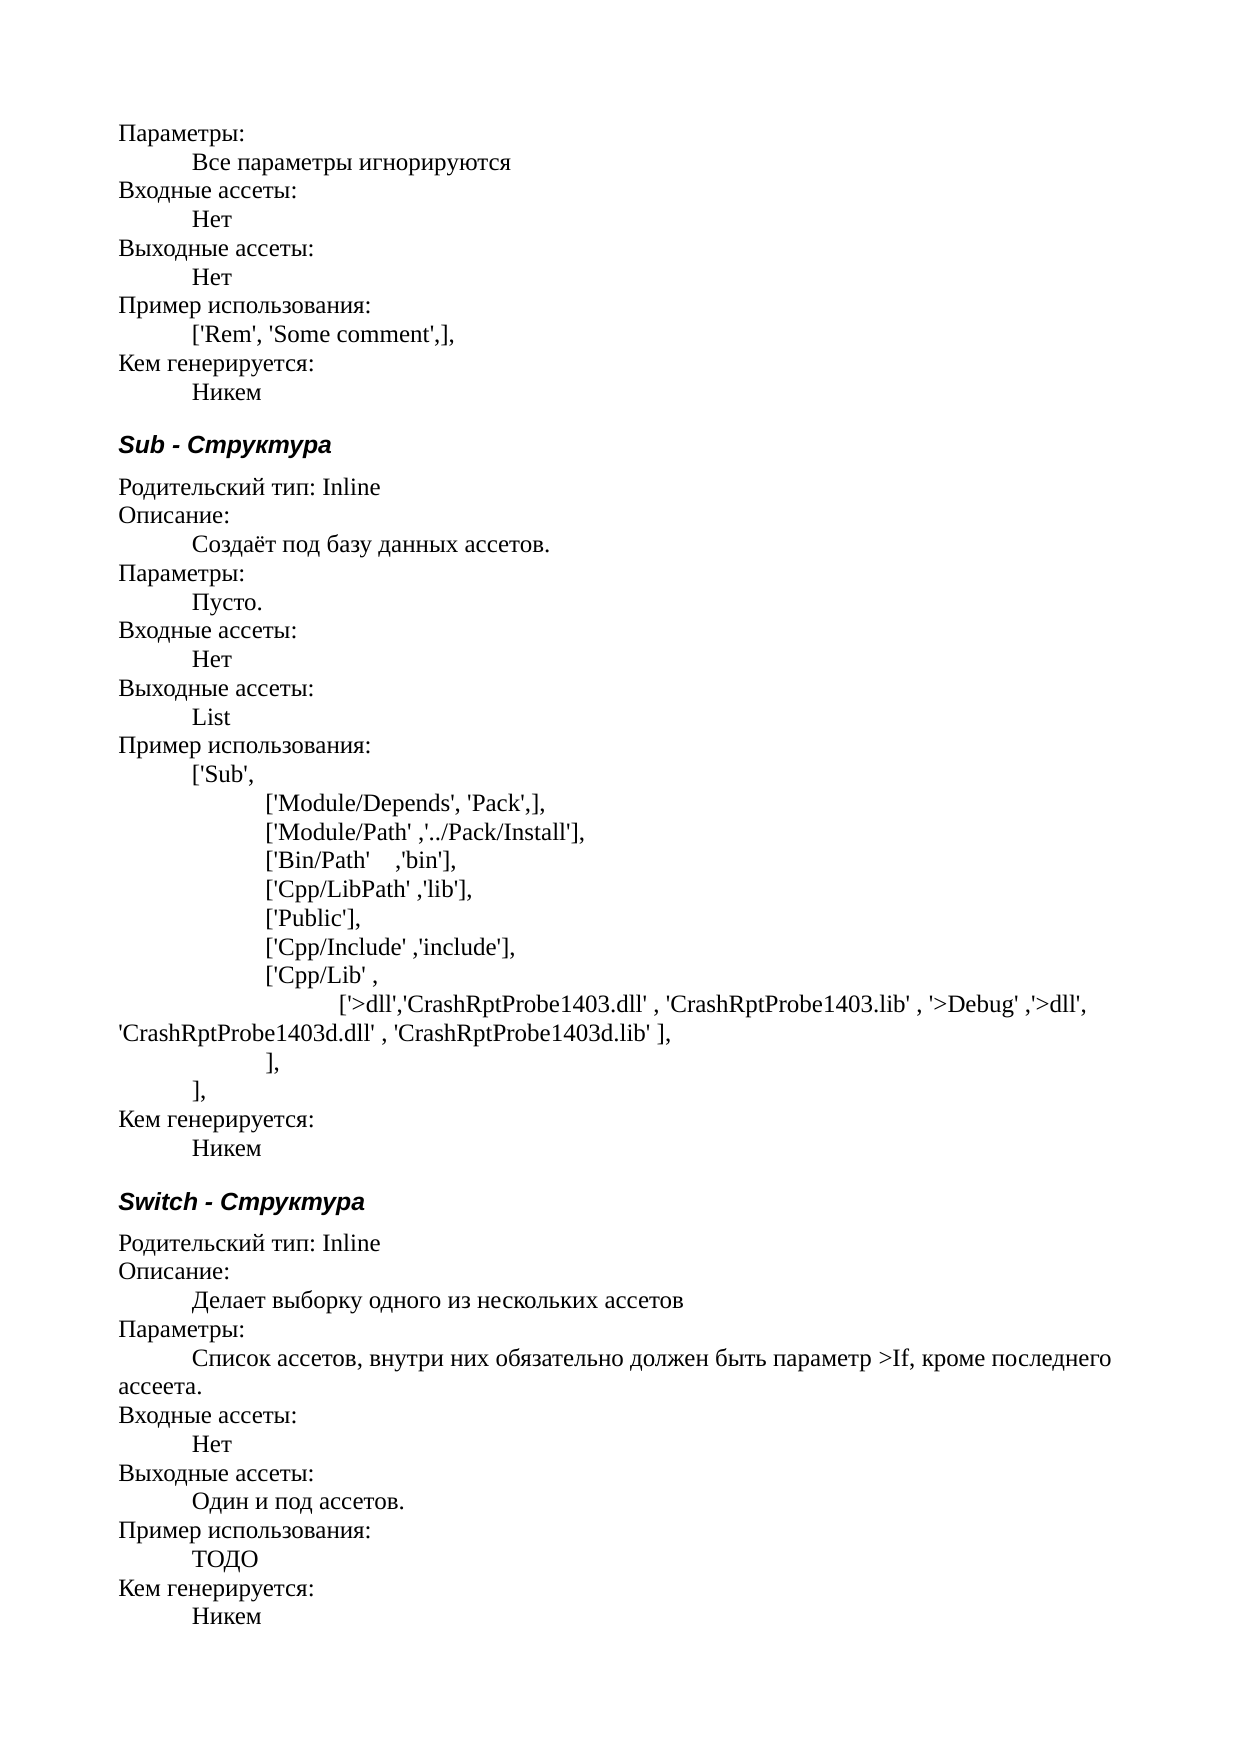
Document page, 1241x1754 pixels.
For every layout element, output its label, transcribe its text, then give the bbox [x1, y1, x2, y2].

subtitle Switch - Структура [118, 1187, 1122, 1215]
text Описание: [118, 1256, 1122, 1285]
text Все параметры игнорируются [118, 147, 1122, 176]
text Никем [118, 377, 1122, 406]
text Нет [118, 1429, 1122, 1458]
text ['>dll','CrashRptProbe1403.dll' , 'CrashRptProbe1403.lib' , '>Debug' ,'>dll', 'CrashRptProbe1403d.dll' , 'CrashRptProbe1403d.lib' ], [118, 989, 1122, 1047]
text Родительский тип: Inline [118, 1228, 1122, 1256]
text Родительский тип: Inline [118, 472, 1122, 500]
text ТОДО [118, 1544, 1122, 1573]
text ['Cpp/LibPath' ,'lib'], [118, 874, 1122, 903]
subtitle Sub - Структура [118, 431, 1122, 459]
text Выходные ассеты: [118, 233, 1122, 262]
text ], [118, 1047, 1122, 1075]
text ['Rem', 'Some comment',], [118, 319, 1122, 348]
text Делает выборку одного из нескольких ассетов [118, 1285, 1122, 1314]
text Пример использования: [118, 291, 1122, 319]
text Нет [118, 262, 1122, 291]
text Никем [118, 1601, 1122, 1630]
text ['Cpp/Include' ,'include'], [118, 932, 1122, 960]
text ['Cpp/Lib' , [118, 960, 1122, 989]
text Пусто. [118, 587, 1122, 615]
text Выходные ассеты: [118, 673, 1122, 702]
text Нет [118, 644, 1122, 673]
text Кем генерируется: [118, 1573, 1122, 1601]
text ], [118, 1075, 1122, 1104]
text Один и под ассетов. [118, 1486, 1122, 1515]
text ['Module/Path' ,'../Pack/Install'], [118, 817, 1122, 845]
text ['Module/Depends', 'Pack',], [118, 788, 1122, 817]
text ['Sub', [118, 759, 1122, 788]
text Никем [118, 1133, 1122, 1162]
text Входные ассеты: [118, 176, 1122, 204]
text Входные ассеты: [118, 615, 1122, 644]
text Кем генерируется: [118, 348, 1122, 377]
text Нет [118, 204, 1122, 233]
text Кем генерируется: [118, 1104, 1122, 1133]
text ['Public'], [118, 903, 1122, 932]
text Входные ассеты: [118, 1400, 1122, 1429]
text List [118, 702, 1122, 730]
text Параметры: [118, 118, 1122, 147]
text Выходные ассеты: [118, 1458, 1122, 1486]
text Параметры: [118, 1314, 1122, 1343]
text Пример использования: [118, 1515, 1122, 1544]
text Параметры: [118, 558, 1122, 587]
text Пример использования: [118, 730, 1122, 759]
text Описание: [118, 500, 1122, 529]
text ['Bin/Path' ,'bin'], [118, 845, 1122, 874]
text Список ассетов, внутри них обязательно должен быть параметр >If, кроме последнего ассеета. [118, 1343, 1122, 1400]
text Создаёт под базу данных ассетов. [118, 529, 1122, 558]
